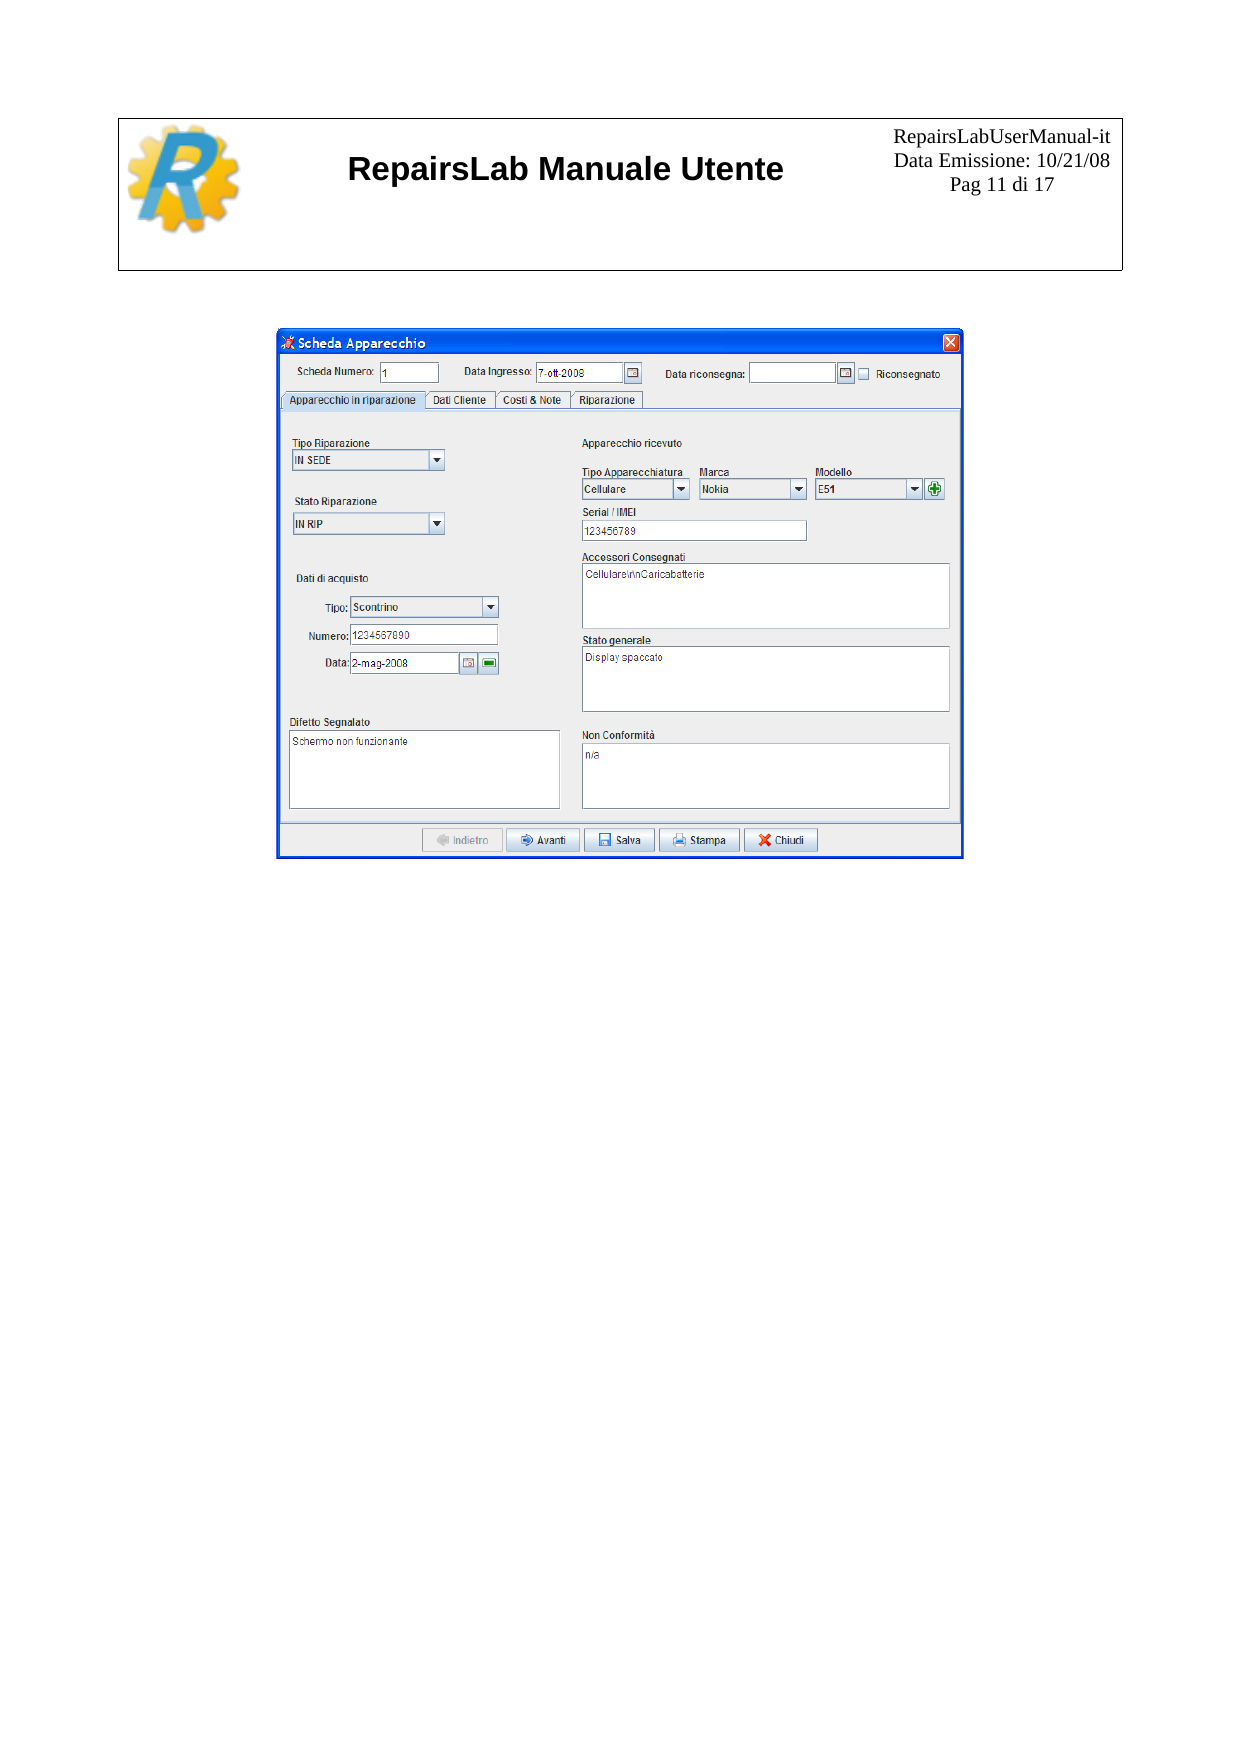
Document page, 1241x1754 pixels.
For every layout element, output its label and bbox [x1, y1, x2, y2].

picture [127, 123, 241, 236]
picture [276, 328, 964, 859]
